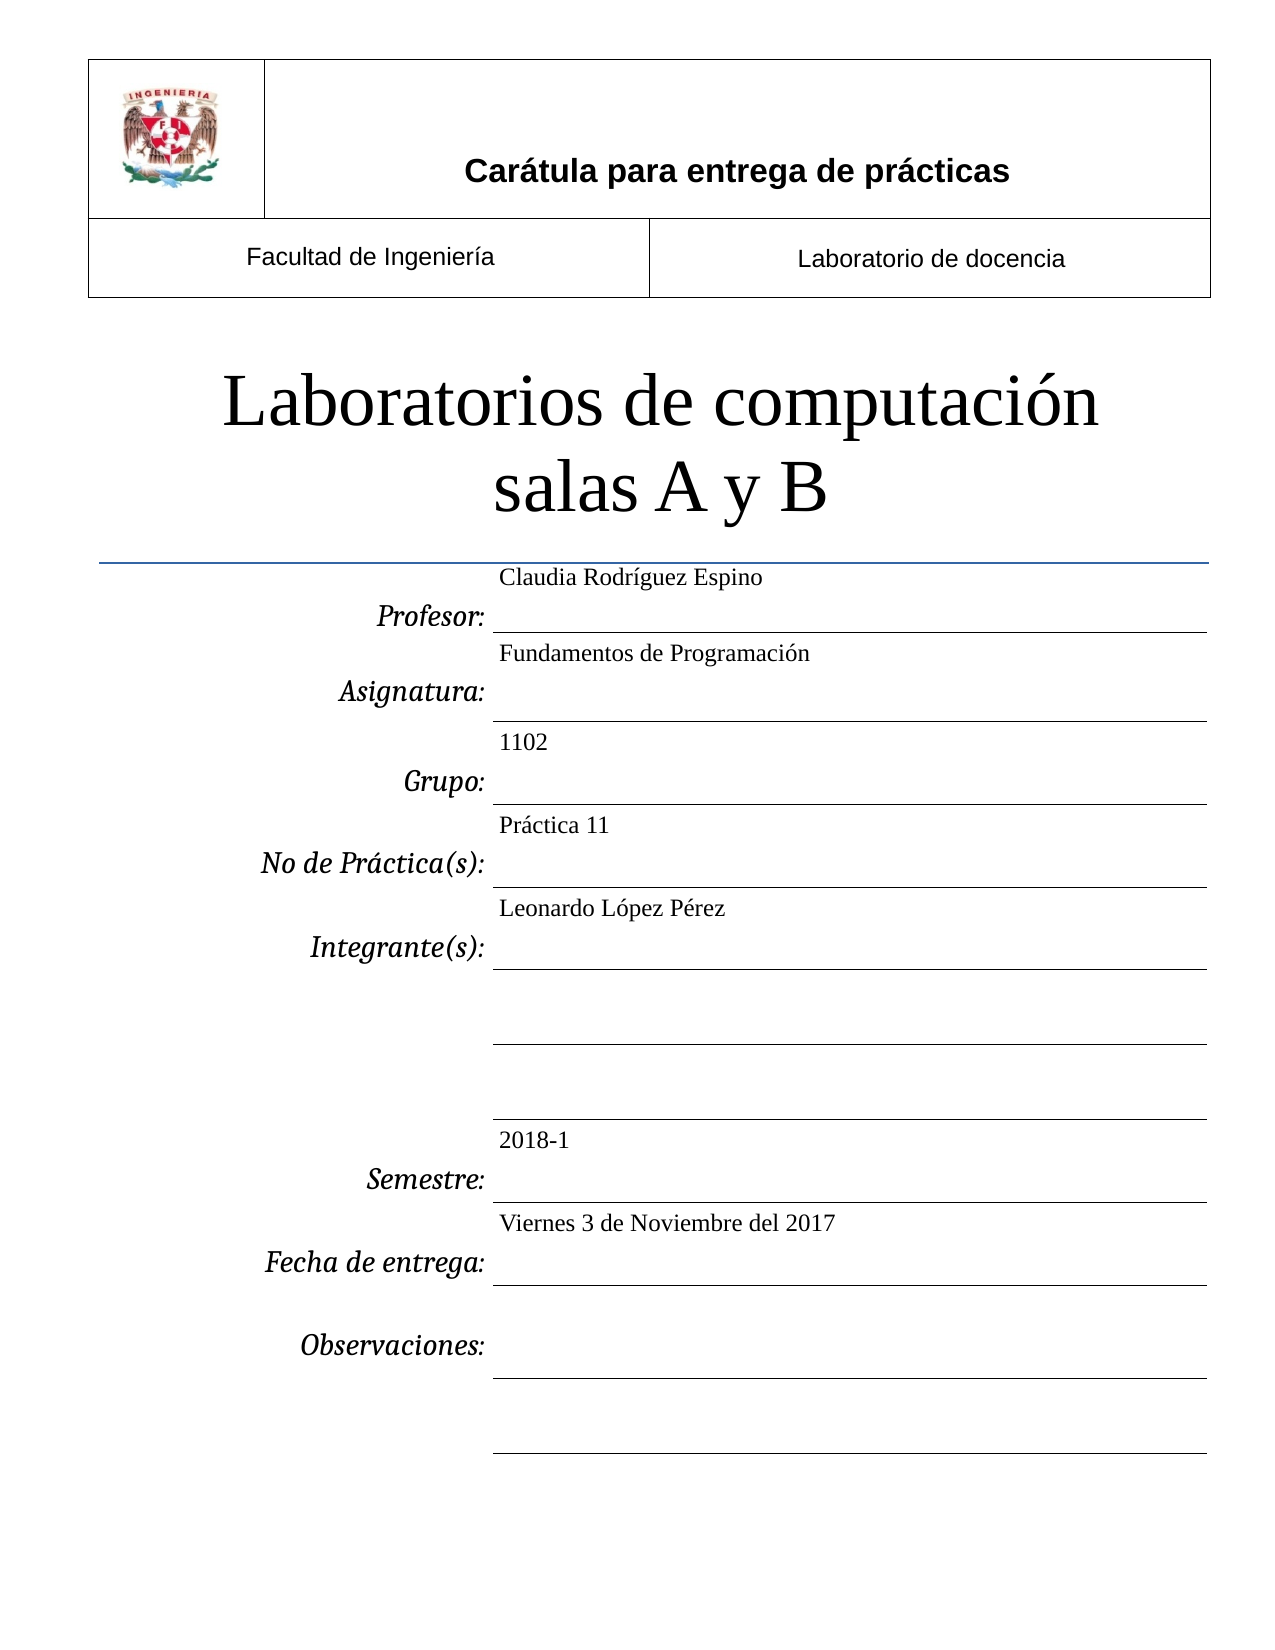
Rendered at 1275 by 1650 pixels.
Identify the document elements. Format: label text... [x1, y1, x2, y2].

table_cell Observaciones: [118, 1285, 493, 1378]
text salas A y B [118, 441, 1205, 528]
table_cell [493, 1286, 1207, 1378]
table_header Carátula para entrega de prácticas [265, 60, 1210, 217]
table_cell Semestre: [118, 1119, 493, 1202]
table_cell Fecha de entrega: [118, 1202, 493, 1285]
table_cell Viernes 3 de Noviembre del 2017 [493, 1203, 1207, 1285]
table_cell Leonardo López Pérez [493, 888, 1207, 969]
table_cell Asignatura: [118, 631, 493, 721]
table_cell [118, 1044, 493, 1119]
table_header Profesor: [118, 564, 493, 631]
table_header [89, 60, 264, 217]
table_cell Fundamentos de Programación [493, 633, 1207, 721]
table_cell [493, 1045, 1207, 1119]
table_cell 2018-1 [493, 1120, 1207, 1202]
table_cell Facultad de Ingeniería [89, 219, 649, 297]
table_cell Laboratorio de docencia [650, 219, 1210, 297]
table_cell 1102 [493, 722, 1207, 804]
text Laboratorios de computación [118, 355, 1205, 441]
table_cell No de Práctica(s): [118, 804, 493, 887]
table_header [118, 556, 493, 562]
table_cell [493, 1379, 1207, 1453]
table_header [493, 556, 1207, 562]
table_header Claudia Rodríguez Espino [493, 564, 1207, 631]
table_cell [493, 970, 1207, 1044]
table_cell [118, 969, 493, 1044]
table_cell Integrante(s): [118, 887, 493, 969]
table_cell Práctica 11 [493, 805, 1207, 887]
table_cell Grupo: [118, 721, 493, 804]
table_cell [118, 1378, 493, 1453]
